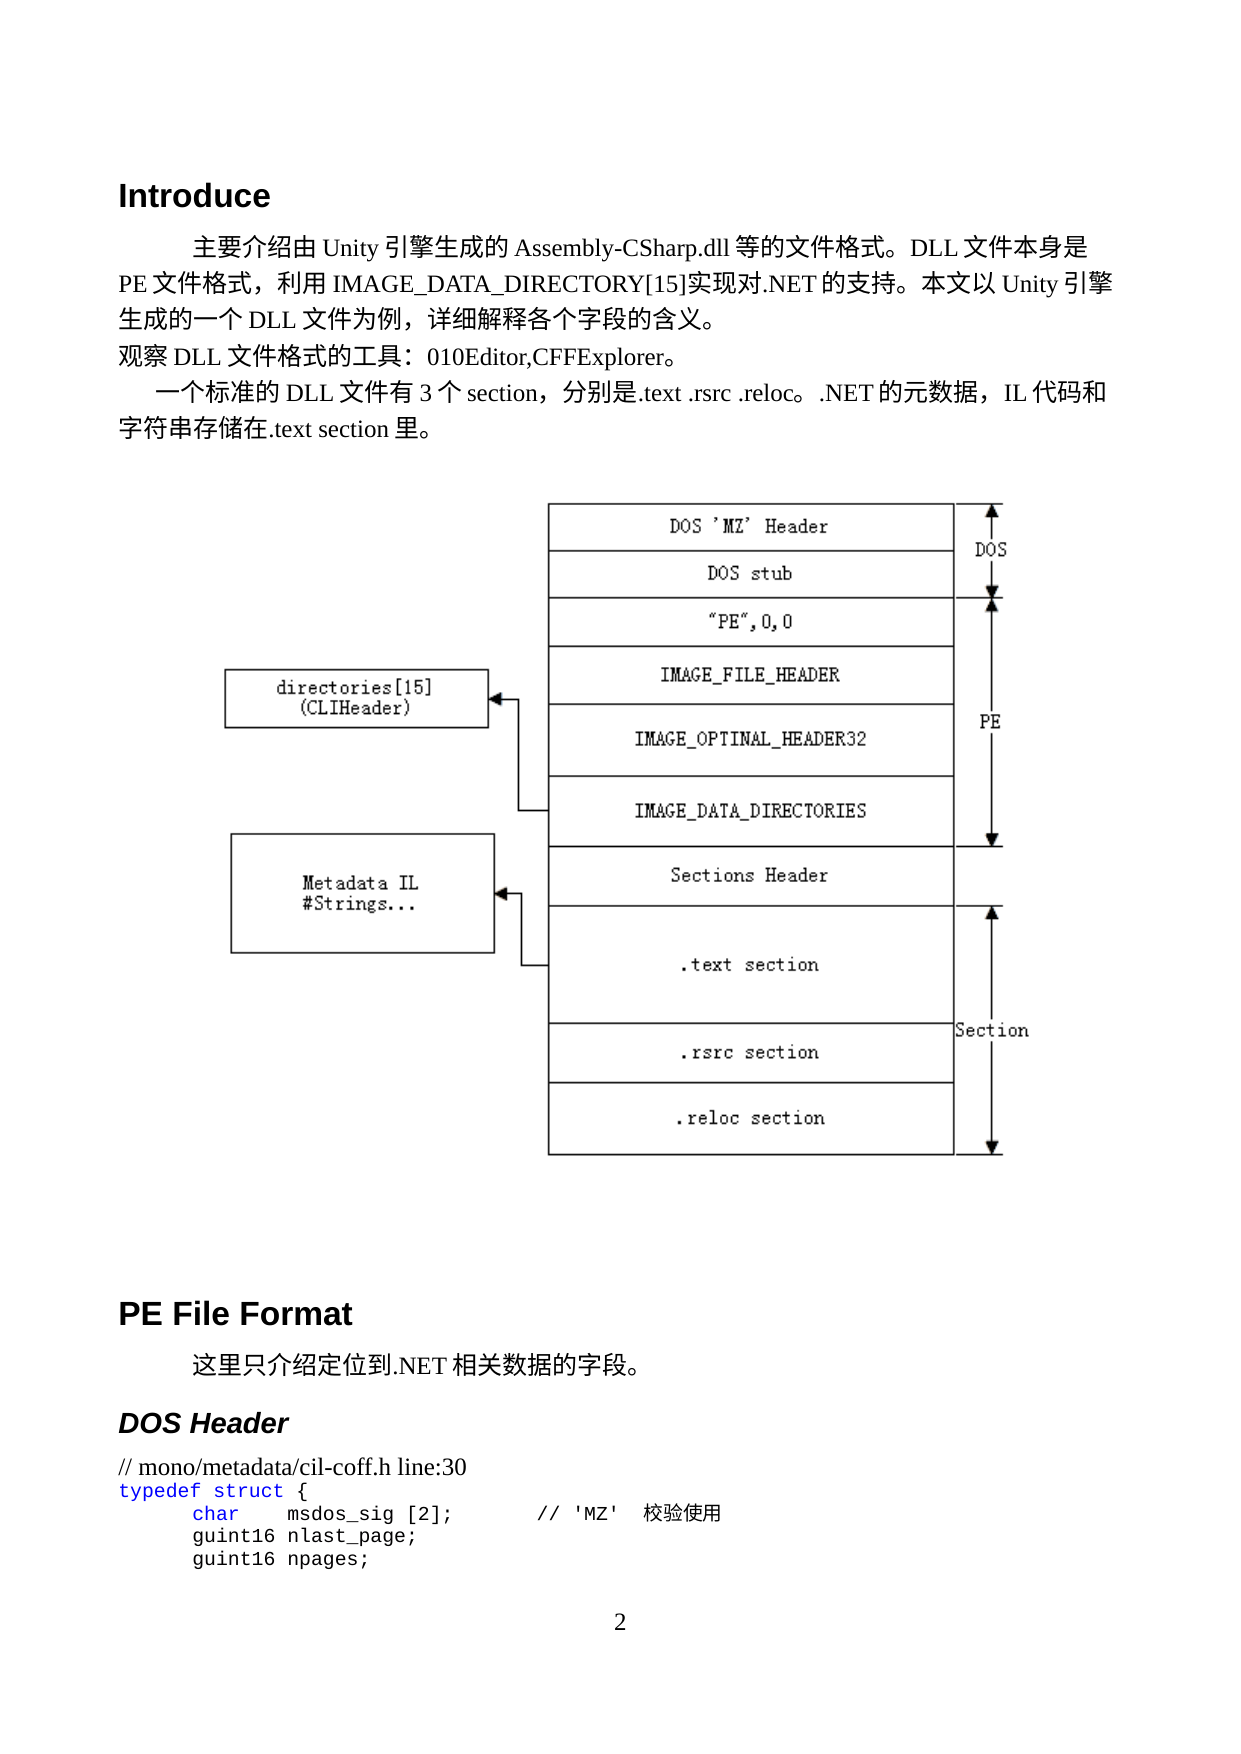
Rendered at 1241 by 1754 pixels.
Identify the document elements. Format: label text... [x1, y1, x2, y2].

subtitle Introduce [118, 176, 1122, 215]
text 主要介绍由Unity引擎生成的Assembly-CSharp.dll等的文件格式。DLL文件本身是PE文件格式，利用IMAGE_DATA_DIRECTORY[15]实现对.NET的支持。本文以Unity引擎生成的一个DLL文件为例，详细解释各个字段的含义。 [118, 227, 1122, 336]
picture [134, 445, 1106, 1212]
text 观察DLL文件格式的工具：010Editor,CFFExplorer。 [118, 336, 1122, 372]
text 这里只介绍定位到.NET相关数据的字段。 [118, 1345, 1122, 1381]
text guint16 nlast_page; [118, 1526, 1122, 1548]
text 一个标准的DLL文件有3个section，分别是.text .rsrc .reloc。.NET的元数据，IL代码和字符串存储在.text section里。 [118, 372, 1122, 445]
text // mono/metadata/cil-coff.h line:30 [118, 1452, 1122, 1481]
text char msdos_sig [2]; // 'MZ' 校验使用 [118, 1504, 1122, 1526]
subtitle PE File Format [118, 1294, 1122, 1333]
text typedef struct { [118, 1481, 1122, 1504]
text guint16 npages; [118, 1548, 1122, 1571]
subtitle DOS Header [118, 1406, 1122, 1440]
